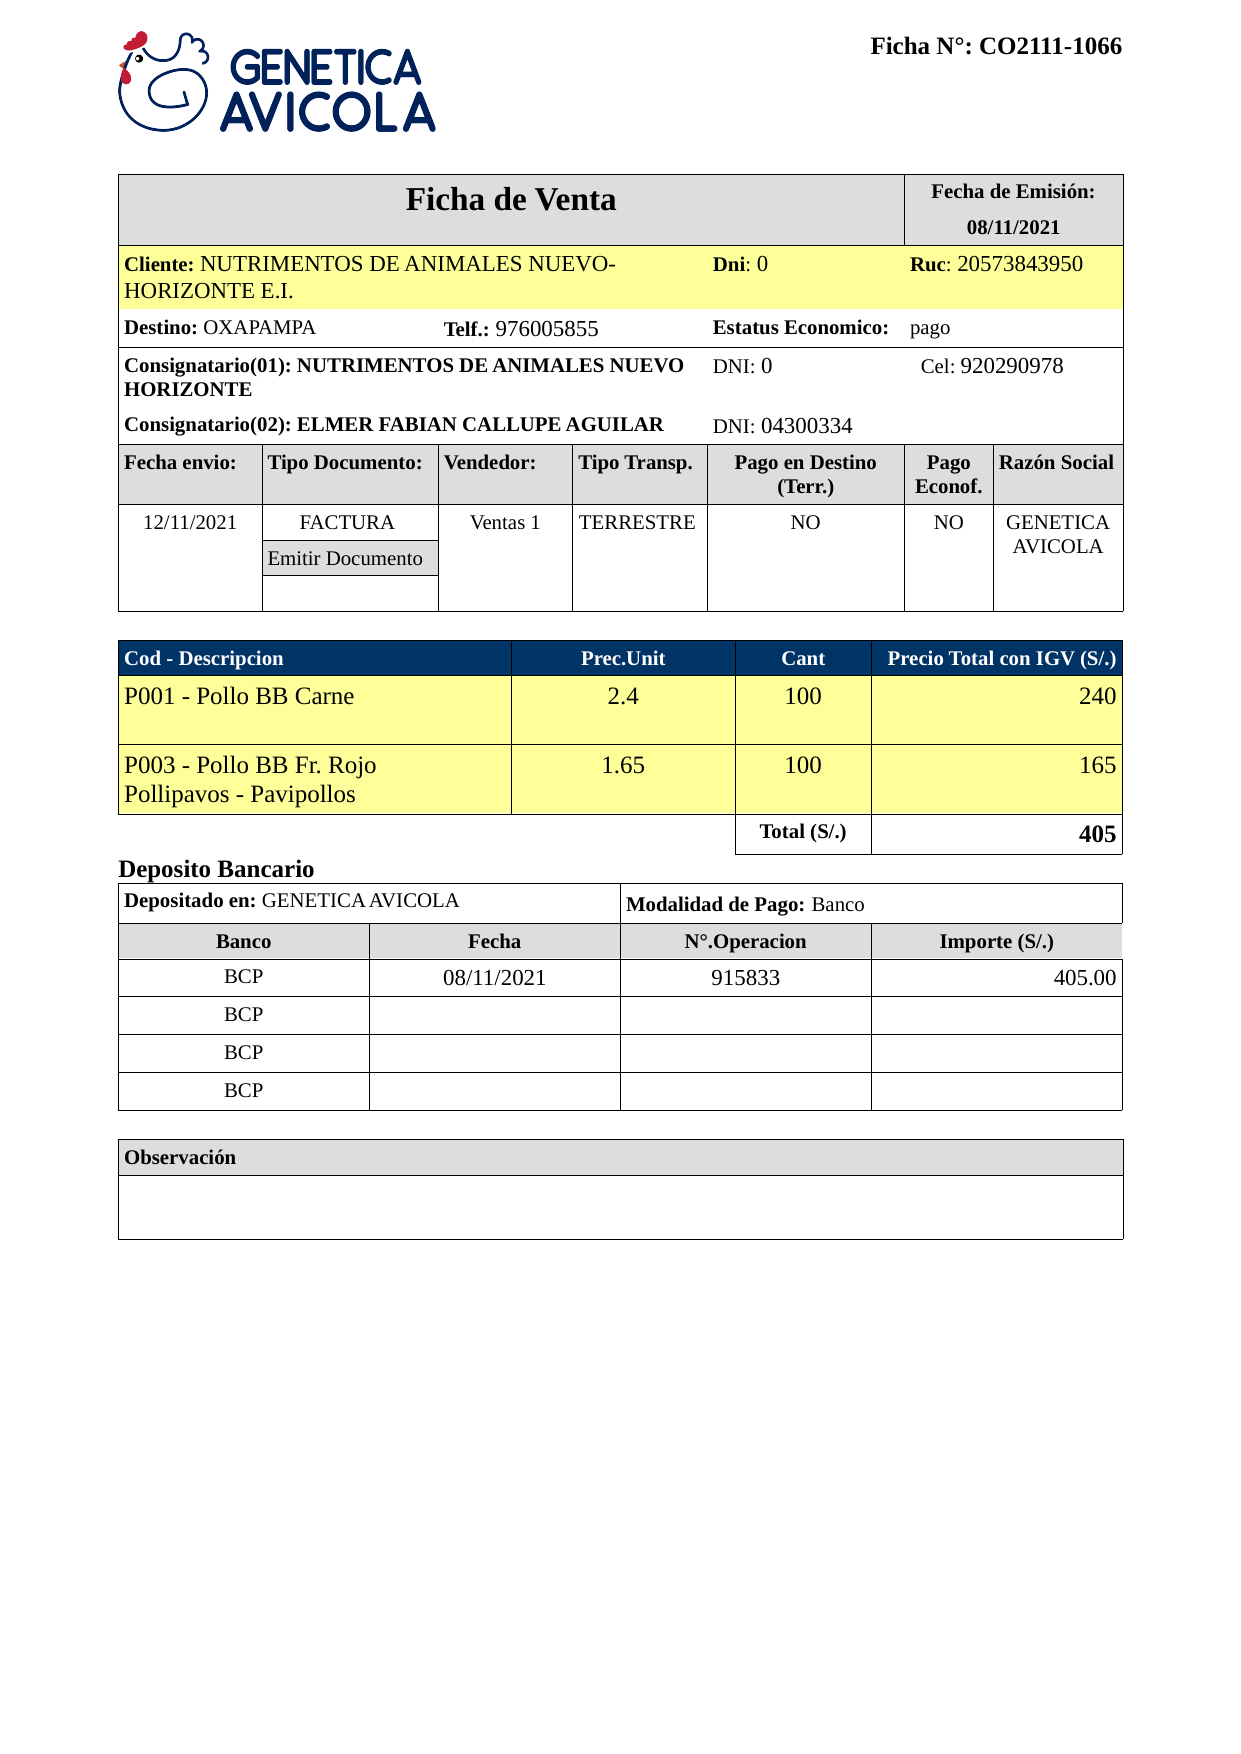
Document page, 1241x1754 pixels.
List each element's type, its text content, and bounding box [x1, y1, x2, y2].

table_cell TERRESTRE [573, 505, 707, 611]
table_cell Razón Social [994, 445, 1123, 504]
table_cell FACTURA [263, 505, 438, 539]
table_cell Importe (S/.) [872, 924, 1122, 958]
table_cell NO [905, 505, 993, 611]
table_cell [621, 997, 871, 1034]
table_cell Pago Econof. [905, 445, 993, 504]
table_cell 08/11/2021 [905, 209, 1123, 245]
table_cell Total (S/.) [736, 815, 871, 854]
table_header Depositado en: GENETICA AVICOLA [119, 884, 620, 923]
text Deposito Bancario [118, 854, 1122, 883]
table_cell [872, 1035, 1122, 1072]
table_cell Dni: 0 [707, 246, 904, 309]
table_header Ficha de Venta [119, 175, 904, 245]
table_cell DNI: 04300334 [707, 406, 1123, 444]
table_cell [621, 1035, 871, 1072]
table_cell [370, 997, 620, 1034]
table_cell 100 [736, 745, 871, 813]
table_header Observación [119, 1140, 1123, 1175]
table_cell 100 [736, 676, 871, 744]
table_cell Vendedor: [439, 445, 572, 504]
table_cell Consignatario(01): NUTRIMENTOS DE ANIMALES NUEVO HORIZONTE [119, 348, 707, 406]
table_cell [621, 1073, 871, 1110]
table_cell 405.00 [872, 960, 1122, 996]
table_cell 08/11/2021 [370, 960, 620, 996]
table_cell 2.4 [512, 676, 735, 744]
table_cell NO [708, 505, 904, 611]
table_cell Emitir Documento [263, 541, 438, 575]
table_header Prec.Unit [512, 641, 735, 675]
table_cell pago [904, 309, 1123, 347]
table_cell BCP [119, 1073, 369, 1110]
table_cell 1.65 [512, 745, 735, 813]
table_cell GENETICA AVICOLA [994, 505, 1123, 611]
table_cell 405 [872, 815, 1122, 854]
table_cell [872, 997, 1122, 1034]
table_cell BCP [119, 1035, 369, 1072]
table_cell Tipo Documento: [263, 445, 438, 504]
table_cell [370, 1035, 620, 1072]
table_cell Ruc: 20573843950 [904, 246, 1123, 309]
table_cell Telf.: 976005855 [438, 309, 707, 347]
table_cell P003 - Pollo BB Fr. Rojo Pollipavos - Pavipollos [119, 745, 511, 813]
table_cell BCP [119, 997, 369, 1034]
table_cell Fecha envio: [119, 445, 262, 504]
table_cell Fecha [370, 924, 620, 958]
table_cell 915833 [621, 960, 871, 996]
table_cell Cel: 920290978 [915, 348, 1123, 406]
table_cell [872, 1073, 1122, 1110]
table_cell Estatus Economico: [707, 309, 904, 347]
table_cell 165 [872, 745, 1122, 813]
table_cell 240 [872, 676, 1122, 744]
table_cell Ventas 1 [439, 505, 572, 611]
table_cell Cliente: NUTRIMENTOS DE ANIMALES NUEVO-HORIZONTE E.I. [119, 246, 707, 309]
table_header Cod - Descripcion [119, 641, 511, 675]
table_cell Destino: OXAPAMPA [119, 309, 438, 347]
table_header Modalidad de Pago: Banco [621, 884, 1122, 923]
table_cell [263, 576, 438, 611]
table_header Fecha de Emisión: [905, 175, 1123, 209]
table_cell BCP [119, 960, 369, 996]
table_cell Consignatario(02): ELMER FABIAN CALLUPE AGUILAR [119, 406, 707, 444]
table_cell [119, 1176, 1123, 1239]
table_cell Pago en Destino (Terr.) [708, 445, 904, 504]
table_header Cant [736, 641, 871, 675]
table_cell [118, 815, 511, 854]
table_cell Banco [119, 924, 369, 958]
picture [118, 31, 436, 132]
table_cell [370, 1073, 620, 1110]
table_header Precio Total con IGV (S/.) [872, 641, 1122, 675]
table_cell Tipo Transp. [573, 445, 707, 504]
table_cell P001 - Pollo BB Carne [119, 676, 511, 744]
table_cell DNI: 0 [707, 348, 915, 406]
table_cell 12/11/2021 [119, 505, 262, 611]
table_cell [511, 815, 735, 854]
table_cell N°.Operacion [621, 924, 871, 958]
